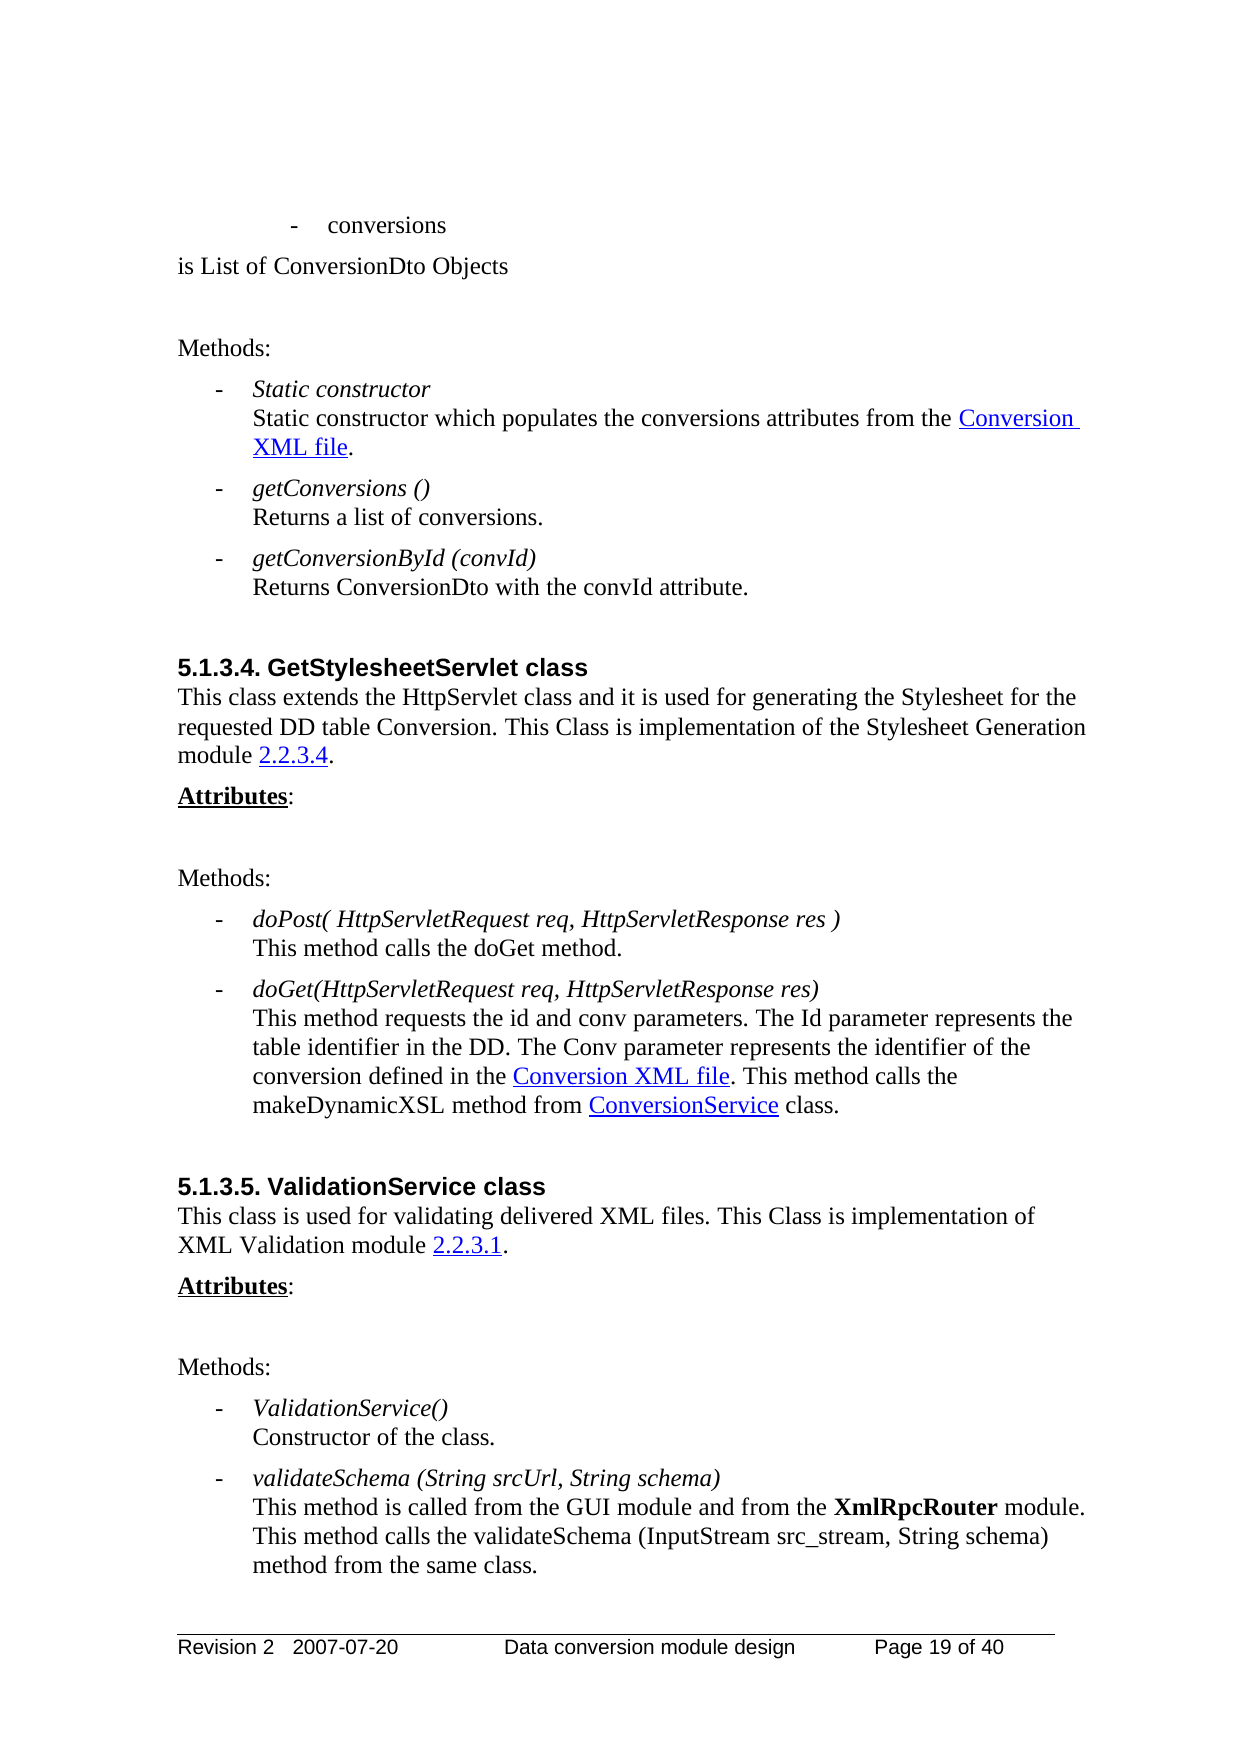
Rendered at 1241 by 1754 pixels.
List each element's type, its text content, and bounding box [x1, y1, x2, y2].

list ValidationService() Constructor of the class. [215, 1393, 1092, 1451]
text Methods: [177, 1352, 1092, 1381]
list conversions [290, 210, 1092, 239]
list doPost( HttpServletRequest req, HttpServletResponse res ) This method calls the doGet method. [215, 904, 1092, 962]
list getConversions () Returns a list of conversions. [215, 473, 1092, 531]
text This class extends the HttpServlet class and it is used for generating the Stylesheet for the requested DD table Conversion. This Class is implementation of the Stylesheet Generation module 2.2.3.4. [177, 682, 1092, 769]
text This class is used for validating delivered XML files. This Class is implementation of XML Validation module 2.2.3.1. [177, 1201, 1092, 1259]
text Methods: [177, 863, 1092, 892]
text Attributes: [177, 781, 1092, 810]
text is List of ConversionDto Objects [177, 251, 1092, 280]
list Static constructor Static constructor which populates the conversions attributes from the Conversion XML file. [215, 374, 1092, 461]
list doGet(HttpServletRequest req, HttpServletResponse res) This method requests the id and conv parameters. The Id parameter represents the table identifier in the DD. The Conv parameter represents the identifier of the conversion defined in the Conversion XML file. This method calls the makeDynamicXSL method from ConversionService class. [215, 974, 1092, 1119]
list validateSchema (String srcUrl, String schema) This method is called from the GUI module and from the XmlRpcRouter module. This method calls the validateSchema (InputStream src_stream, String schema) method from the same class. [215, 1463, 1092, 1579]
subtitle ValidationService class [177, 1172, 1092, 1201]
list getConversionById (convId) Returns ConversionDto with the convId attribute. [215, 542, 1092, 601]
text Attributes: [177, 1271, 1092, 1299]
text Methods: [177, 333, 1092, 362]
subtitle GetStylesheetServlet class [177, 653, 1092, 682]
